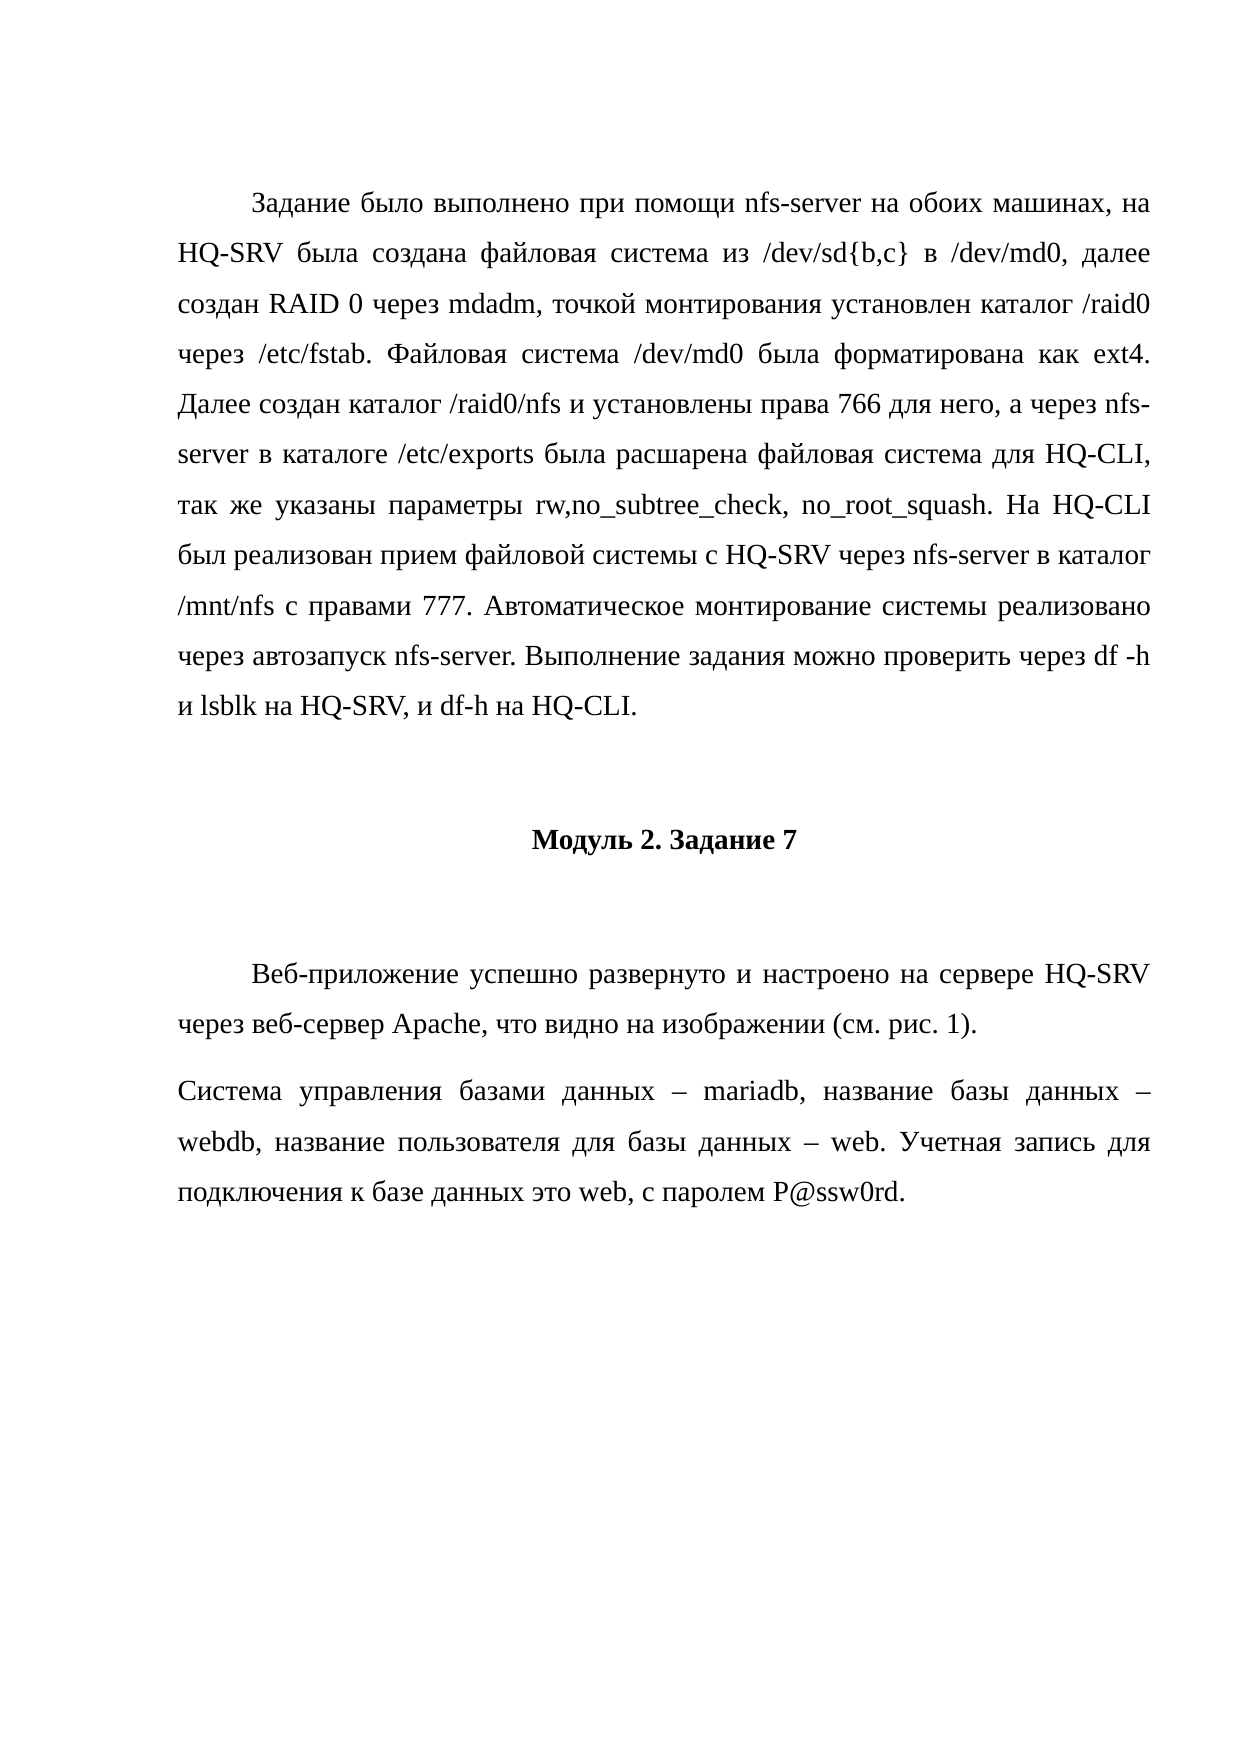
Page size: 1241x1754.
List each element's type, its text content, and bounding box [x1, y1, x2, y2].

text Система управления базами данных – mariadb, название базы данных – webdb, название пользователя для базы данных – web. Учетная запись для подключения к базе данных это web, с паролем P@ssw0rd. [177, 1073, 1152, 1208]
text Модуль 2. Задание 7 [177, 822, 1152, 856]
text Задание было выполнено при помощи nfs-server на обоих машинах, на HQ-SRV была создана файловая система из /dev/sd{b,c} в /dev/md0, далее создан RAID 0 через mdadm, точкой монтирования установлен каталог /raid0 через /etc/fstab. Файловая система /dev/md0 была форматирована как ext4. Далее создан каталог /raid0/nfs и установлены права 766 для него, а через nfs-server в каталоге /etc/exports была расшарена файловая система для HQ-CLI, так же указаны параметры rw,no_subtree_check, no_root_squash. На HQ-CLI был реализован прием файловой системы с HQ-SRV через nfs-server в каталог /mnt/nfs с правами 777. Автоматическое монтирование системы реализовано через автозапуск nfs-server. Выполнение задания можно проверить через df -h и lsblk на HQ-SRV, и df-h на HQ-CLI. [177, 185, 1152, 722]
text Веб-приложение успешно развернуто и настроено на сервере HQ-SRV через веб-сервер Apache, что видно на изображении (см. рис. 1). [177, 956, 1152, 1040]
